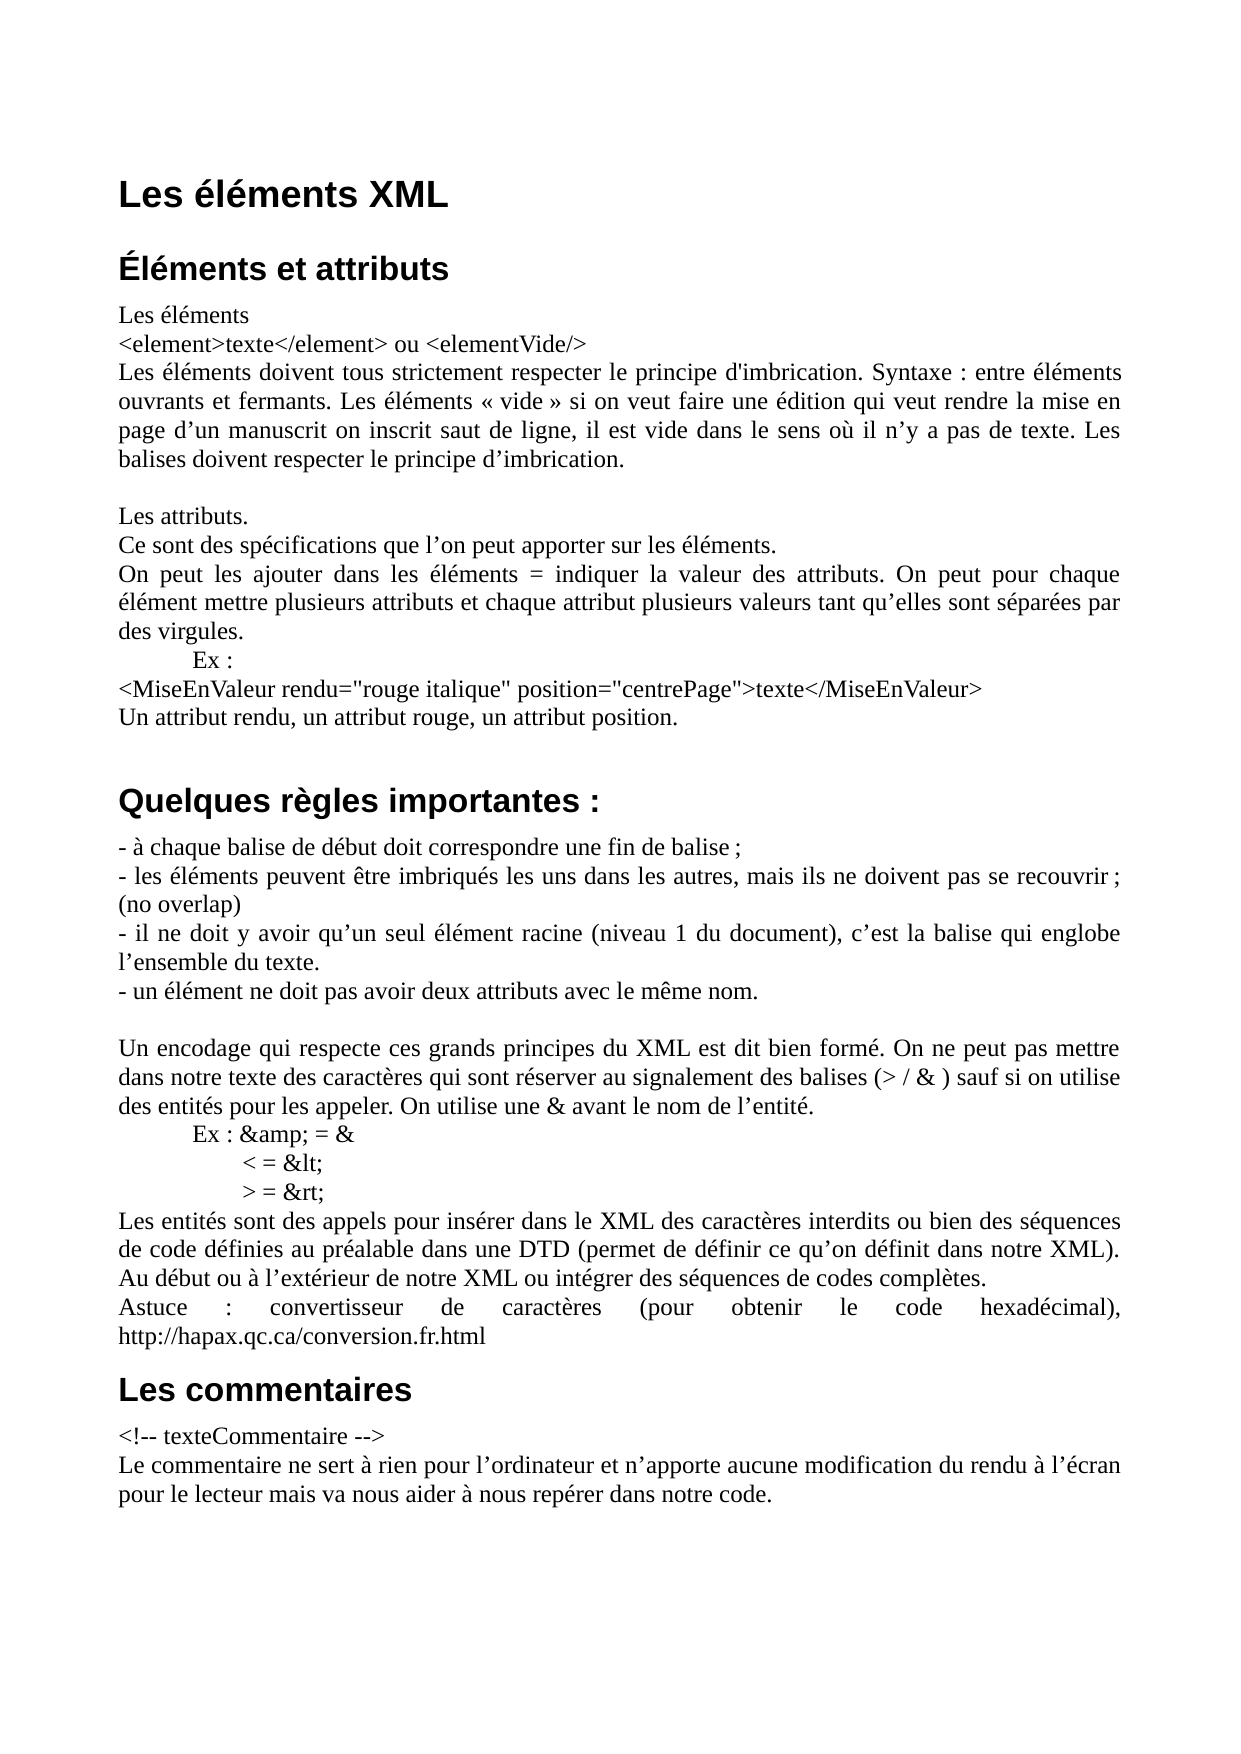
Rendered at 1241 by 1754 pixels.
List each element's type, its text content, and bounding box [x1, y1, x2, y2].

text Les éléments [118, 300, 1122, 329]
text <!-- texteCommentaire --> [118, 1421, 1122, 1450]
subtitle Les commentaires [118, 1370, 1122, 1409]
text Ce sont des spécifications que l’on peut apporter sur les éléments. [118, 530, 1122, 559]
text Ex : [118, 645, 1122, 674]
text Les attributs. [118, 501, 1122, 530]
text <MiseEnValeur rendu="rouge italique" position="centrePage">texte</MiseEnValeur> [118, 674, 1122, 702]
subtitle Quelques règles importantes : [118, 781, 1122, 819]
text <element>texte</element> ou <elementVide/> [118, 329, 1122, 357]
text Un encodage qui respecte ces grands principes du XML est dit bien formé. On ne peut pas mettre dans notre texte des caractères qui sont réserver au signalement des balises (> / & ) sauf si on utilise des entités pour les appeler. On utilise une & avant le nom de l’entité. [118, 1033, 1122, 1119]
text Ex : &amp; = & [118, 1119, 1122, 1148]
subtitle Éléments et attributs [118, 249, 1122, 287]
text - un élément ne doit pas avoir deux attributs avec le même nom. [118, 976, 1122, 1004]
text - à chaque balise de début doit correspondre une fin de balise ; [118, 832, 1122, 861]
text - il ne doit y avoir qu’un seul élément racine (niveau 1 du document), c’est la balise qui englobe l’ensemble du texte. [118, 918, 1122, 976]
text Astuce : convertisseur de caractères (pour obtenir le code hexadécimal), http://hapax.qc.ca/conversion.fr.html [118, 1292, 1122, 1349]
text - les éléments peuvent être imbriqués les uns dans les autres, mais ils ne doivent pas se recouvrir ; (no overlap) [118, 861, 1122, 918]
text > = &rt; [118, 1177, 1122, 1206]
subtitle Les éléments XML [118, 172, 1122, 216]
text Les éléments doivent tous strictement respecter le principe d'imbrication. Syntaxe : entre éléments ouvrants et fermants. Les éléments « vide » si on veut faire une édition qui veut rendre la mise en page d’un manuscrit on inscrit saut de ligne, il est vide dans le sens où il n’y a pas de texte. Les balises doivent respecter le principe d’imbrication. [118, 357, 1122, 472]
text < = &lt; [118, 1148, 1122, 1177]
text Le commentaire ne sert à rien pour l’ordinateur et n’apporte aucune modification du rendu à l’écran pour le lecteur mais va nous aider à nous repérer dans notre code. [118, 1450, 1122, 1508]
text On peut les ajouter dans les éléments = indiquer la valeur des attributs. On peut pour chaque élément mettre plusieurs attributs et chaque attribut plusieurs valeurs tant qu’elles sont séparées par des virgules. [118, 559, 1122, 645]
text Un attribut rendu, un attribut rouge, un attribut position. [118, 702, 1122, 731]
text Les entités sont des appels pour insérer dans le XML des caractères interdits ou bien des séquences de code définies au préalable dans une DTD (permet de définir ce qu’on définit dans notre XML). Au début ou à l’extérieur de notre XML ou intégrer des séquences de codes complètes. [118, 1206, 1122, 1292]
